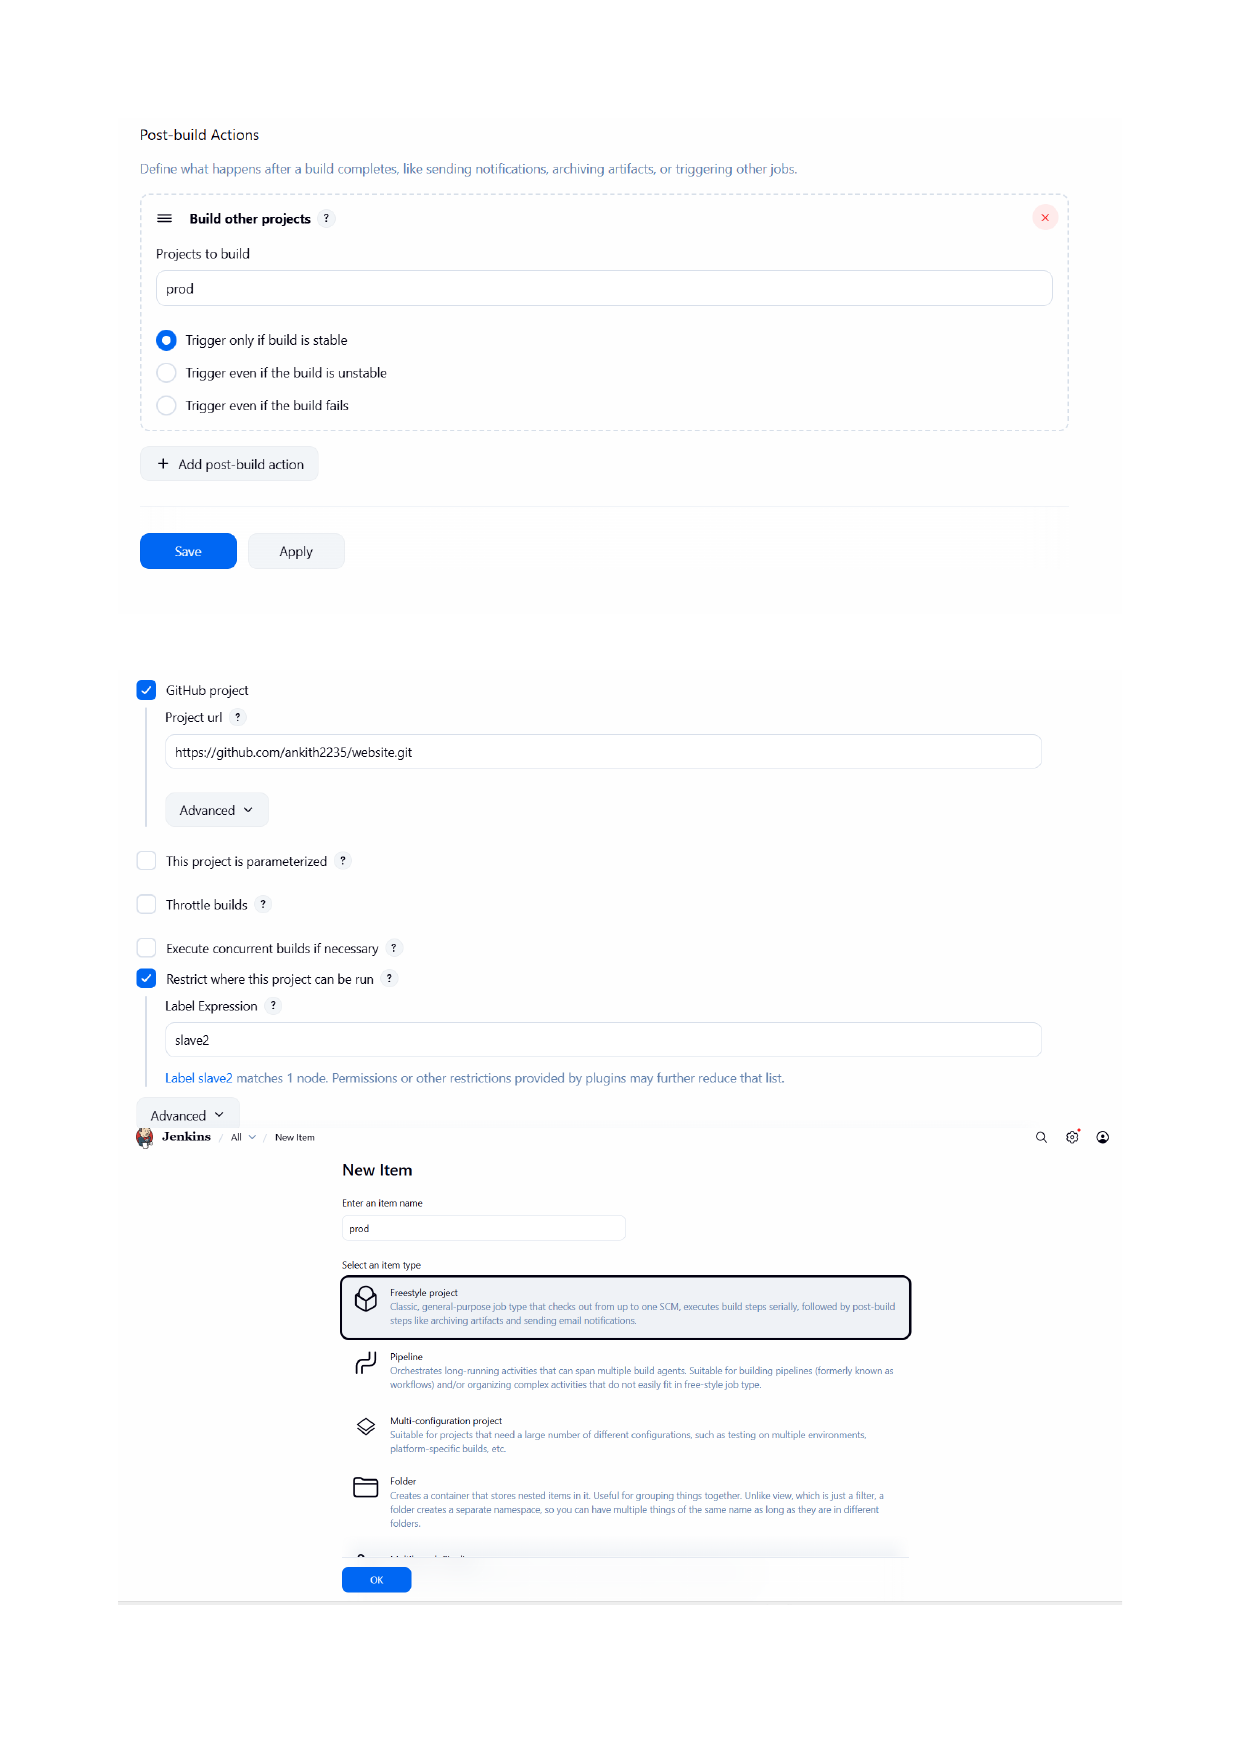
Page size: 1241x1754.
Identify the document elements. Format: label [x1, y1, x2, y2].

picture [118, 670, 1123, 1605]
picture [118, 118, 1123, 614]
